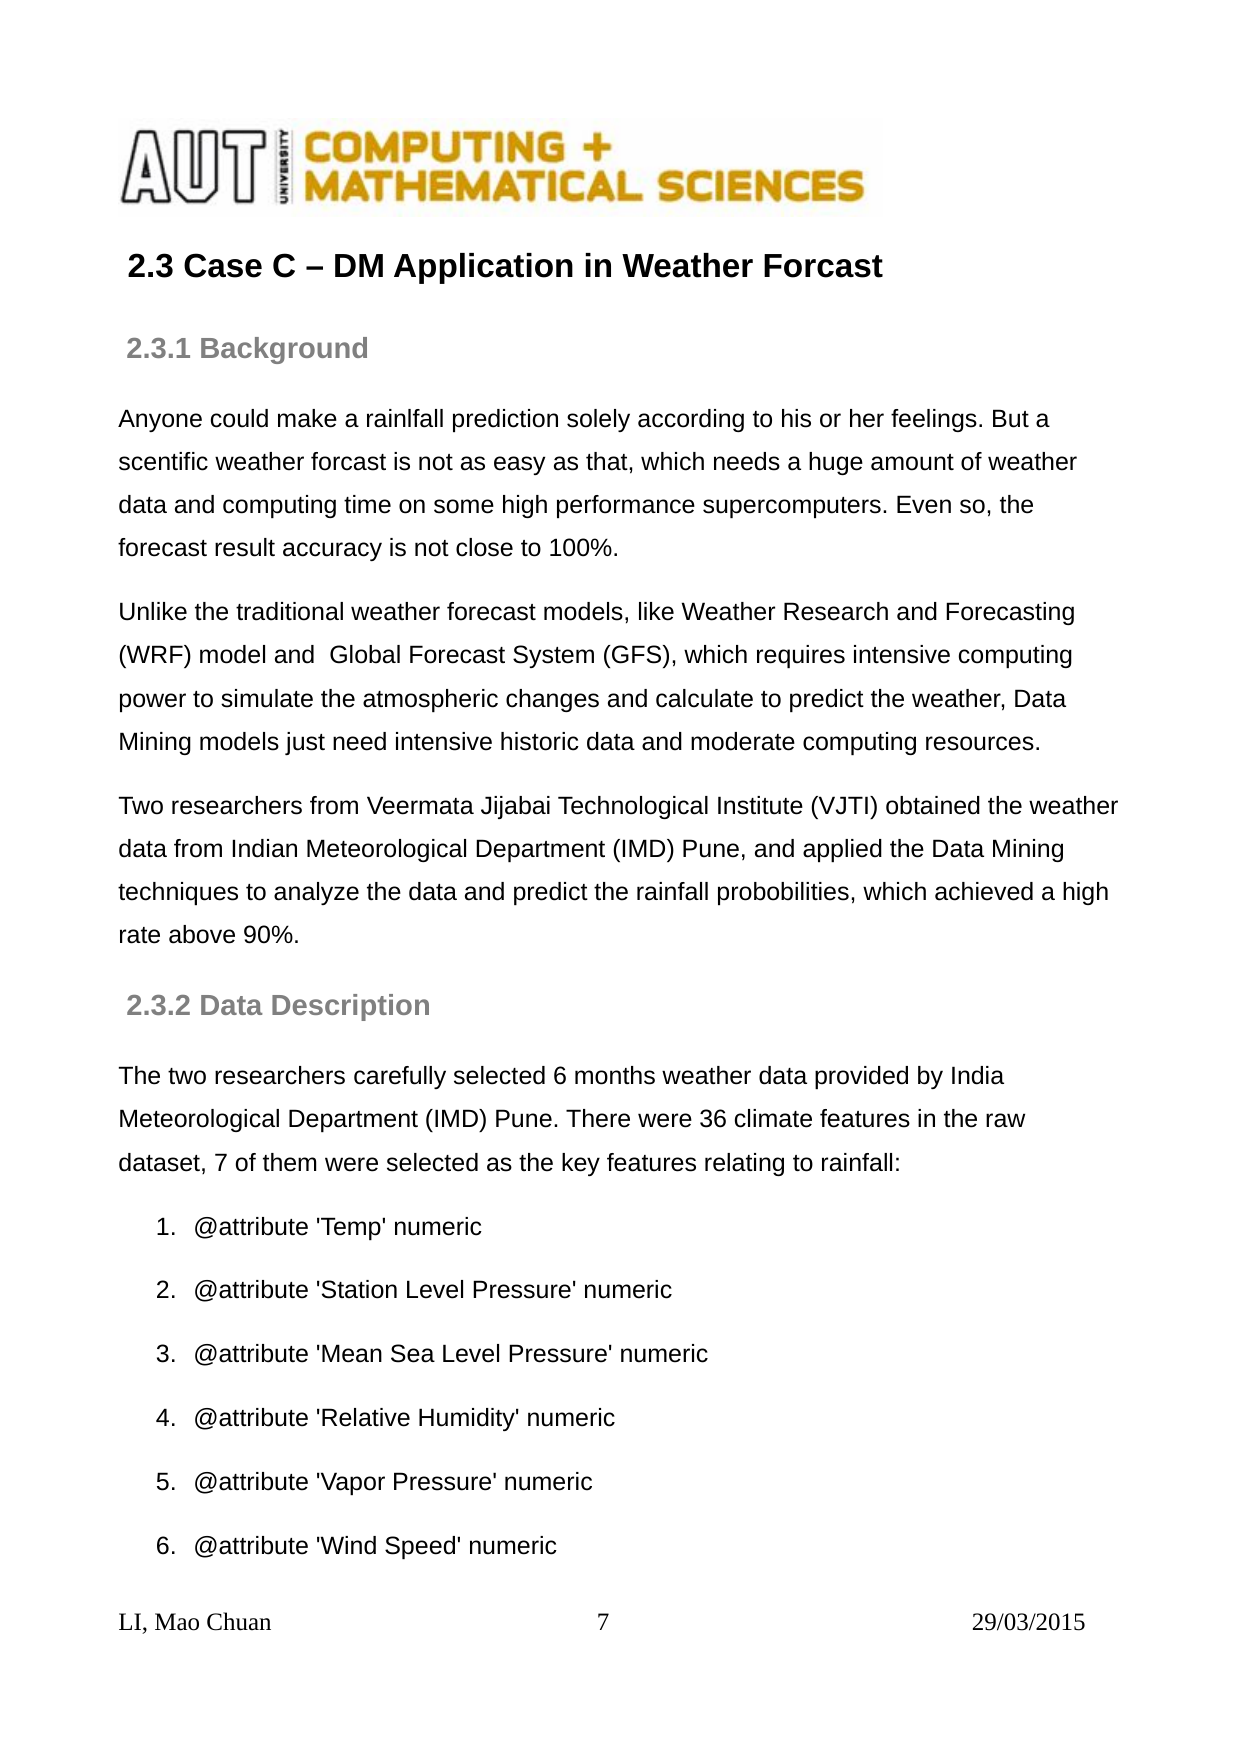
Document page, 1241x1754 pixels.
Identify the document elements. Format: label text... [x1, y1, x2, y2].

text Two researchers from Veermata Jijabai Technological Institute (VJTI) obtained the weather data from Indian Meteorological Department (IMD) Pune, and applied the Data Mining techniques to analyze the data and predict the rainfall probobilities, which achieved a high rate above 90%. [118, 791, 1122, 949]
list @attribute 'Wind Speed' numeric [156, 1531, 1122, 1560]
subtitle Data Description [118, 988, 1122, 1022]
text Anyone could make a rainlfall prediction solely according to his or her feelings. But a scentific weather forcast is not as easy as that, which needs a huge amount of weather data and computing time on some high performance supercomputers. Even so, the forecast result accuracy is not close to 100%. [118, 404, 1122, 562]
subtitle Background [118, 331, 1122, 364]
list @attribute 'Station Level Pressure' numeric [156, 1276, 1122, 1304]
list @attribute 'Vapor Pressure' numeric [156, 1467, 1122, 1496]
text Unlike the traditional weather forecast models, like Weather Research and Forecasting (WRF) model and Global Forecast System (GFS), which requires intensive computing power to simulate the atmospheric changes and calculate to predict the weather, Data Mining models just need intensive historic data and moderate computing resources. [118, 597, 1122, 755]
list @attribute 'Temp' numeric [156, 1212, 1122, 1240]
list @attribute 'Mean Sea Level Pressure' numeric [156, 1339, 1122, 1368]
picture [118, 118, 883, 217]
text The two researchers carefully selected 6 months weather data provided by India Meteorological Department (IMD) Pune. There were 36 climate features in the raw dataset, 7 of them were selected as the key features relating to rainfall: [118, 1061, 1122, 1176]
subtitle Case C – DM Application in Weather Forcast [118, 246, 1122, 284]
list @attribute 'Relative Humidity' numeric [156, 1403, 1122, 1432]
